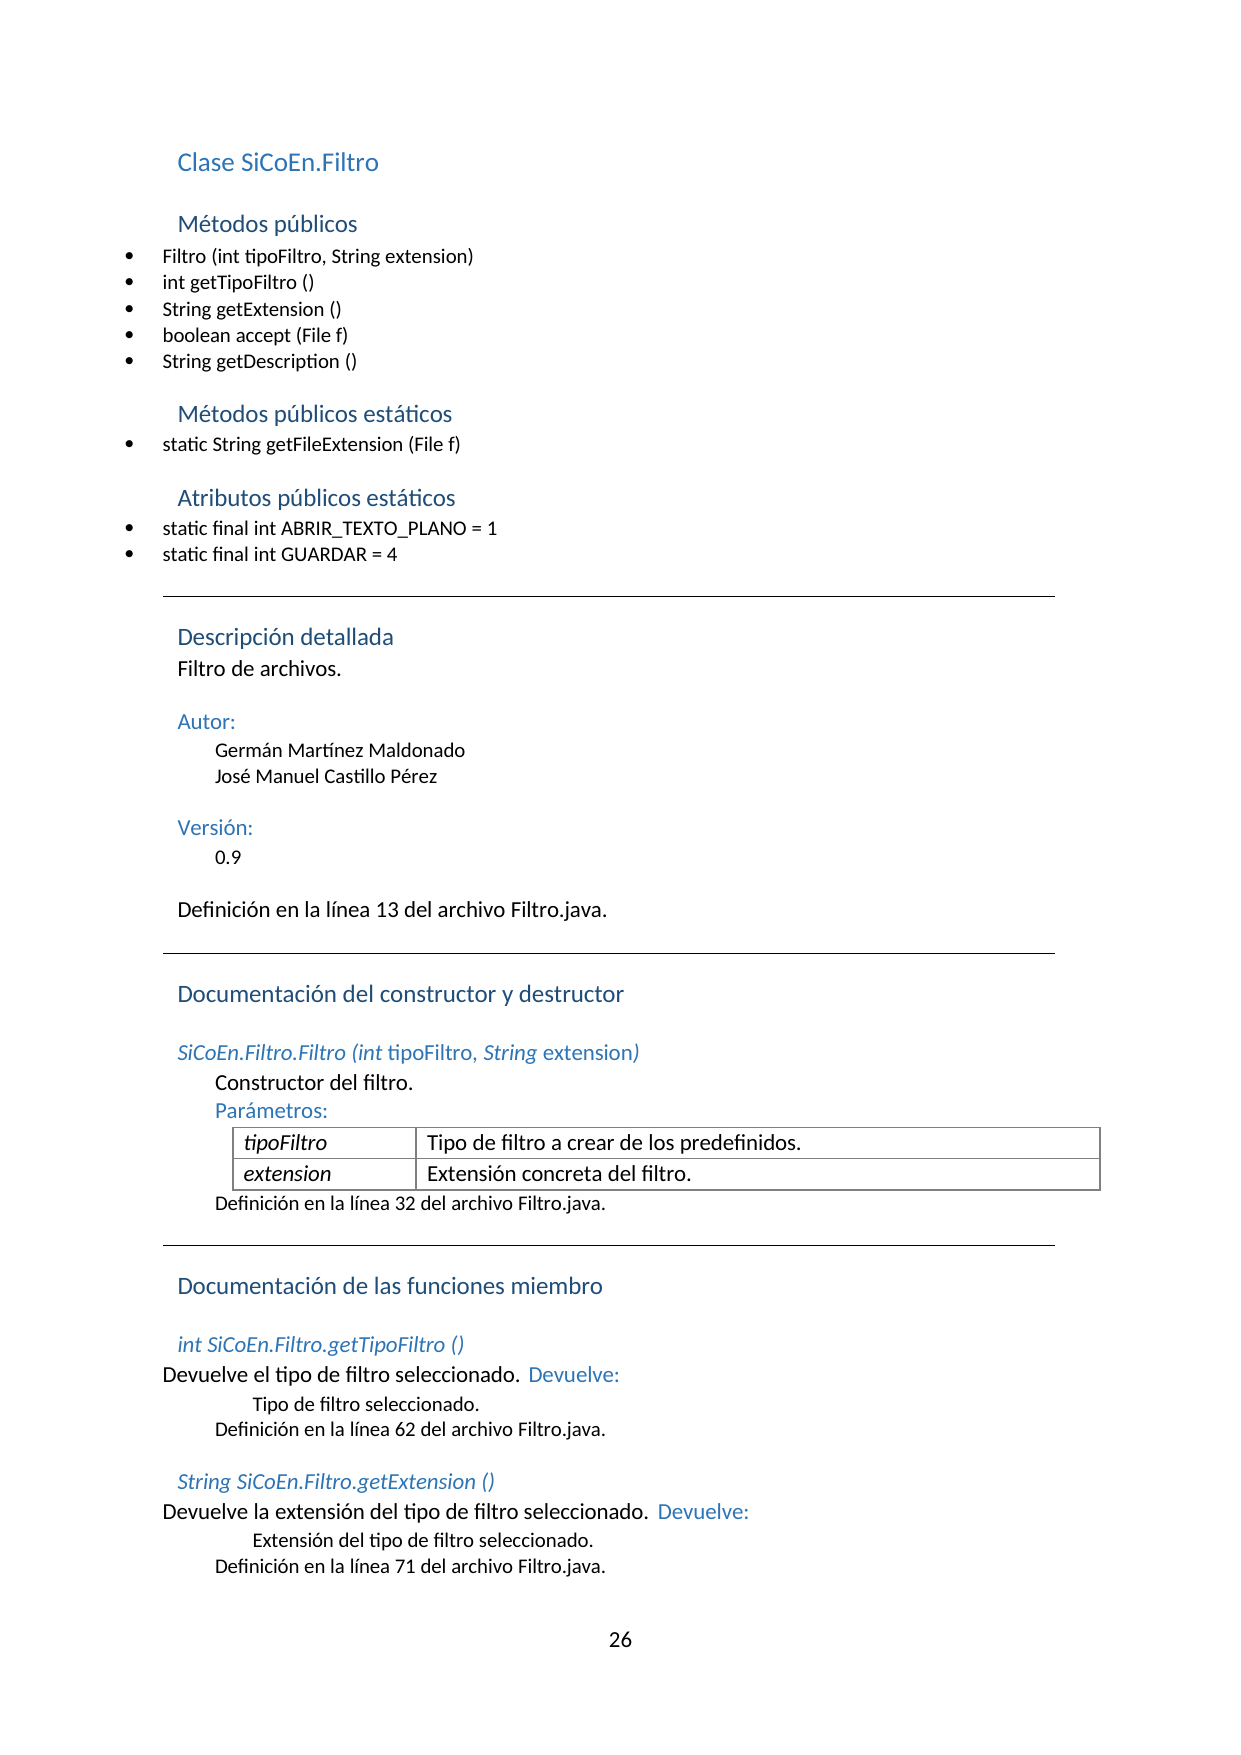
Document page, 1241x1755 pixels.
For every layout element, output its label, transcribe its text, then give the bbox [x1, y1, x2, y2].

list int getTipoFiltro () [126, 268, 1111, 295]
table_header tipoFiltro [234, 1128, 415, 1158]
text Devuelve el tipo de filtro seleccionado. Devuelve: [162, 1361, 662, 1389]
text Parámetros: [215, 1098, 1111, 1123]
text SiCoEn.Filtro.Filtro (int tipoFiltro, String extension) Constructor del filtro. [177, 1038, 662, 1096]
text Filtro de archivos. [177, 654, 1111, 682]
table_header Tipo de filtro a crear de los predefinidos. [417, 1128, 1099, 1158]
list static final int GUARDAR = 4 [126, 541, 1111, 566]
text Devuelve la extensión del tipo de filtro seleccionado. Devuelve: [162, 1497, 790, 1525]
list static String getFileExtension (File f) [126, 432, 1111, 457]
list String getDescription () [126, 348, 1111, 373]
text Definición en la línea 62 del archivo Filtro.java. [215, 1416, 1111, 1442]
text Versión: [177, 813, 1111, 842]
list String getExtension () [126, 295, 1111, 321]
text Definición en la línea 13 del archivo Filtro.java. [177, 895, 1111, 923]
text Germán Martínez Maldonado José Manuel Castillo Pérez [215, 738, 498, 788]
subtitle Métodos públicos [177, 208, 1111, 239]
text Tipo de filtro seleccionado. [252, 1391, 1111, 1416]
list static final int ABRIR_TEXTO_PLANO = 1 [126, 516, 1111, 541]
text Extensión del tipo de filtro seleccionado. Definición en la línea 71 del archivo Filtro.java. [215, 1527, 609, 1578]
subtitle Documentación de las funciones miembro [177, 1273, 1111, 1300]
list boolean accept (File f) [126, 321, 1111, 348]
subtitle Atributos públicos estáticos [177, 482, 1111, 513]
text 0.9 [215, 844, 1111, 869]
subtitle Documentación del constructor y destructor [177, 981, 1111, 1008]
table_cell extension [234, 1159, 415, 1189]
text Definición en la línea 32 del archivo Filtro.java. [215, 1191, 1111, 1215]
table_cell Extensión concreta del filtro. [417, 1159, 1099, 1189]
text Autor: [177, 707, 1111, 735]
subtitle Métodos públicos estáticos [177, 398, 1111, 429]
text String SiCoEn.Filtro.getExtension () [177, 1467, 1111, 1495]
list Filtro (int tipoFiltro, String extension) [126, 242, 1111, 268]
subtitle Descripción detallada [177, 624, 1111, 651]
subtitle Clase SiCoEn.Filtro [177, 146, 1111, 178]
text int SiCoEn.Filtro.getTipoFiltro () [177, 1330, 1111, 1358]
